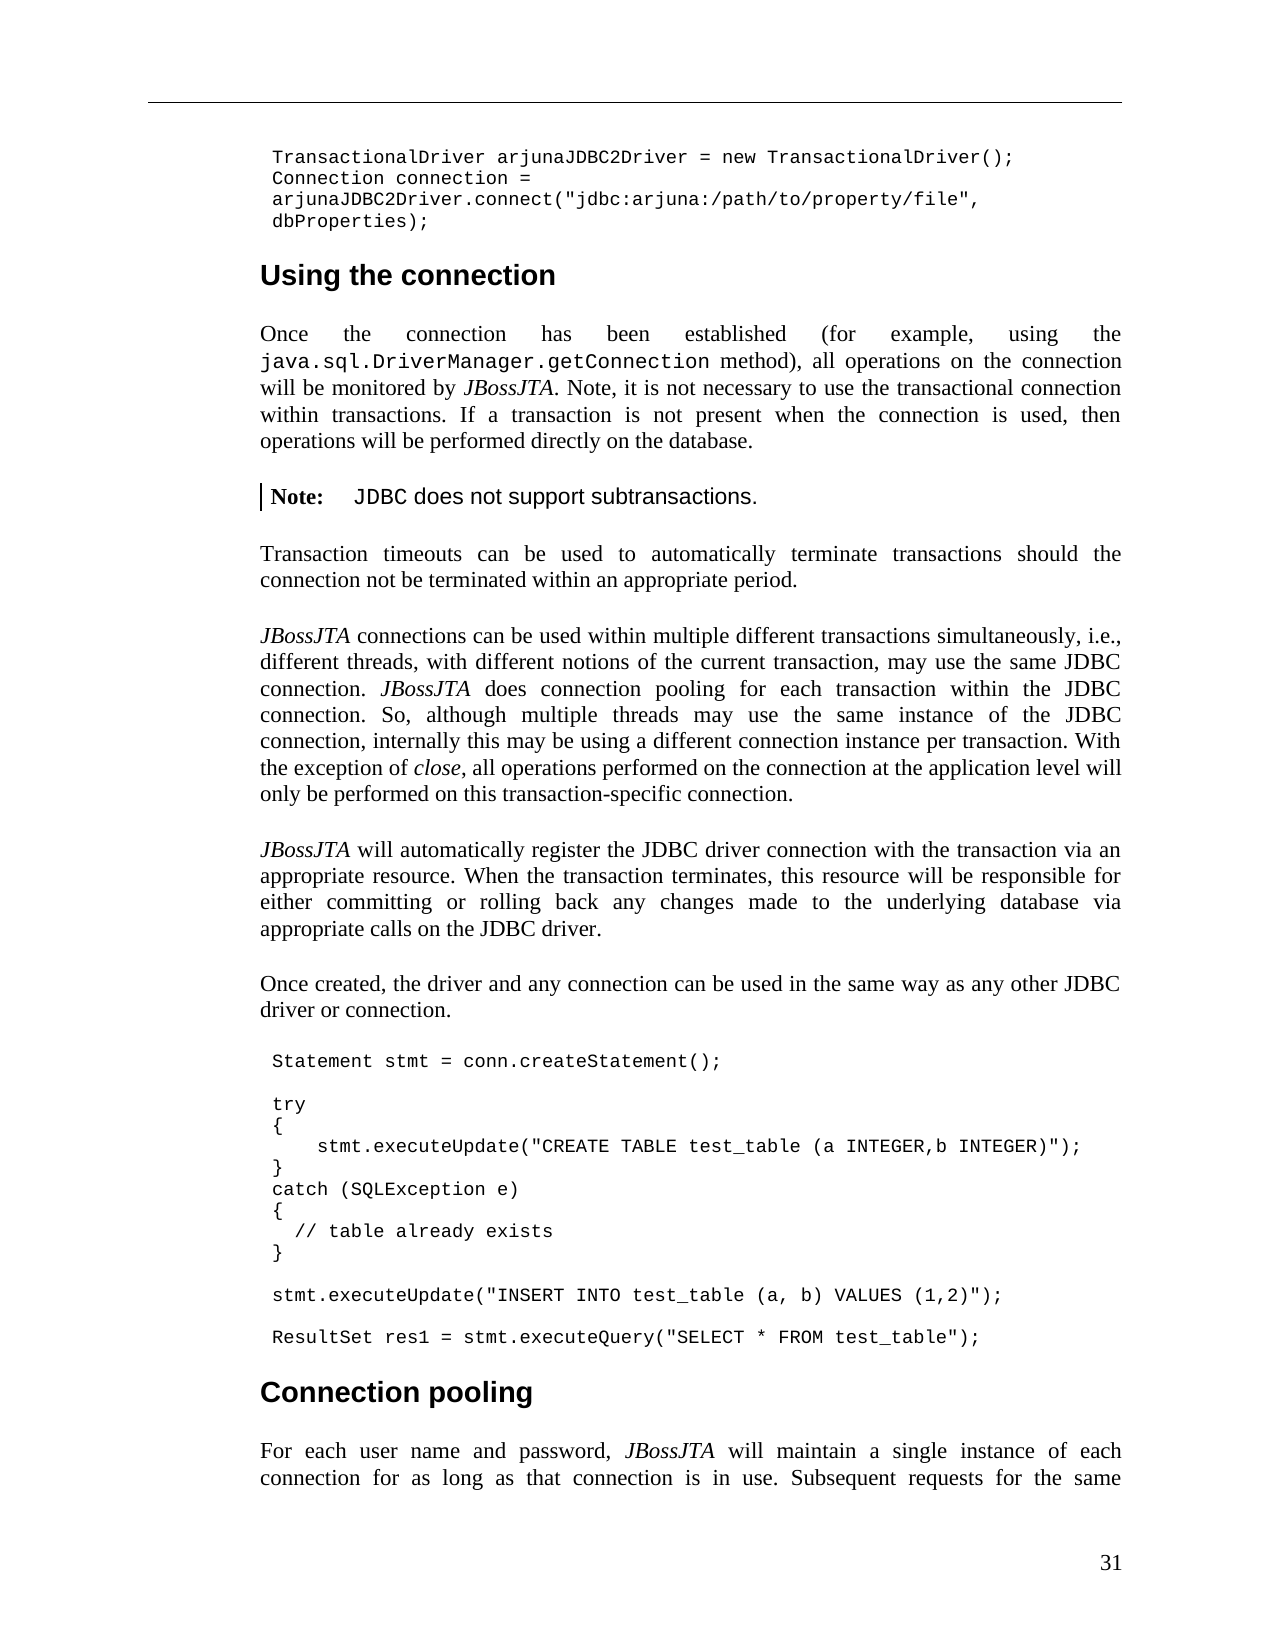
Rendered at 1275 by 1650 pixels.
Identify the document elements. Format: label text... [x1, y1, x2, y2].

text For each user name and password, JBossJTA will maintain a single instance of each connection for as long as that connection is in use. Subsequent requests for the same [260, 1437, 1122, 1490]
text Statement stmt = conn.createStatement(); try { stmt.executeUpdate("CREATE TABLE test_table (a INTEGER,b INTEGER)"); } catch (SQLException e) { // table already exists } stmt.executeUpdate("INSERT INTO test_table (a, b) VALUES (1,2)"); ResultSet res1 = stmt.executeQuery("SELECT * FROM test_table"); [272, 1052, 1122, 1349]
text Once the connection has been established (for example, using the java.sql.DriverManager.getConnection method), all operations on the connection will be monitored by JBossJTA. Note, it is not necessary to use the transactional connection within transactions. If a transaction is not present when the connection is used, then operations will be performed directly on the database. [260, 320, 1122, 453]
subtitle Connection pooling [148, 1374, 1122, 1408]
text Transaction timeouts can be used to automatically terminate transactions should the connection not be terminated within an appropriate period. [260, 540, 1122, 593]
text TransactionalDriver arjunaJDBC2Driver = new TransactionalDriver(); Connection connection = arjunaJDBC2Driver.connect("jdbc:arjuna:/path/to/property/file", dbProperties); [272, 148, 1122, 233]
text JBossJTA will automatically register the JDBC driver connection with the transaction via an appropriate resource. When the transaction terminates, this resource will be responsible for either committing or rolling back any changes made to the underlying database via appropriate calls on the JDBC driver. [260, 836, 1122, 941]
text JBossJTA connections can be used within multiple different transactions simultaneously, i.e., different threads, with different notions of the current transaction, may use the same JDBC connection. JBossJTA does connection pooling for each transaction within the JDBC connection. So, although multiple threads may use the same instance of the JDBC connection, internally this may be using a different connection instance per transaction. With the exception of close, all operations performed on the connection at the application level will only be performed on this transaction-specific connection. [260, 622, 1122, 806]
text Once created, the driver and any connection can be used in the same way as any other JDBC driver or connection. [260, 970, 1122, 1023]
subtitle Using the connection [148, 258, 1122, 291]
list JDBC does not support subtransactions. [262, 483, 1122, 511]
